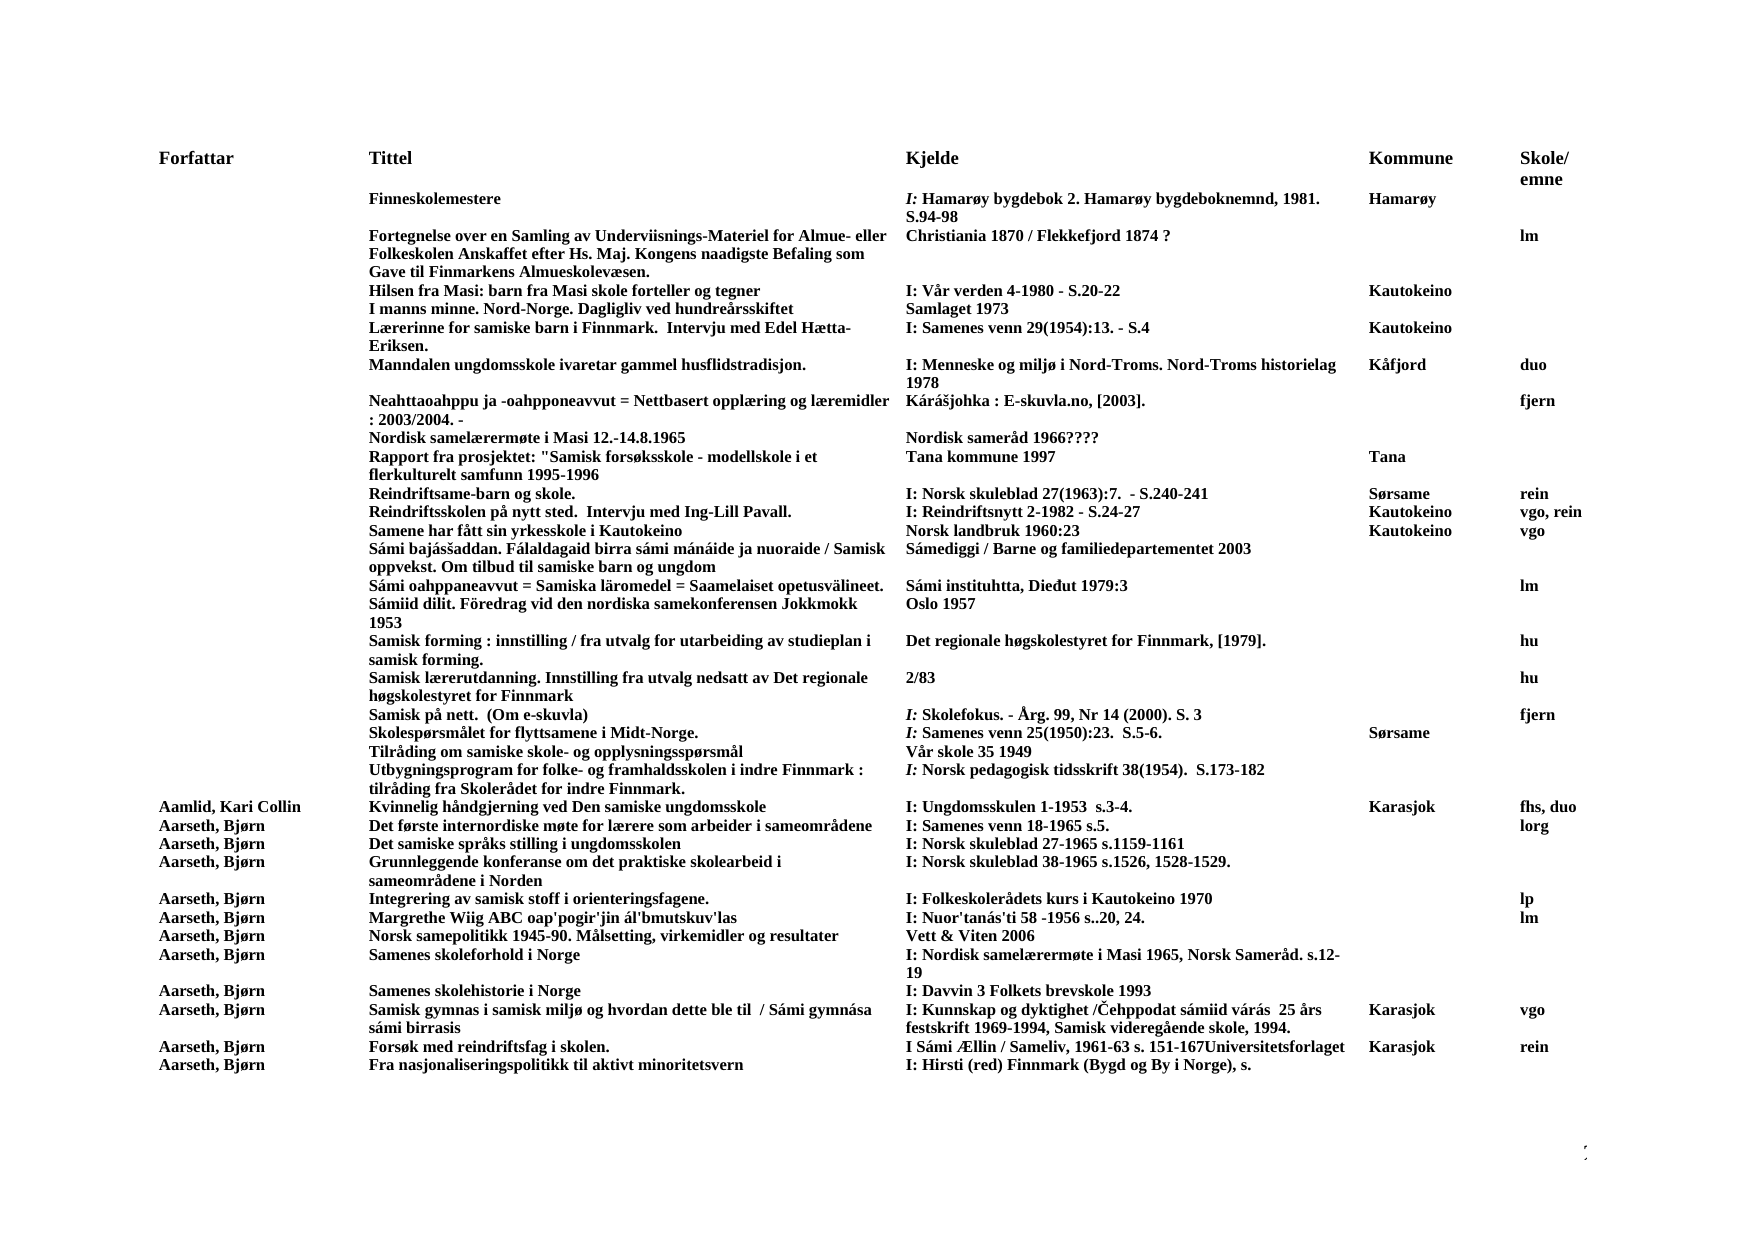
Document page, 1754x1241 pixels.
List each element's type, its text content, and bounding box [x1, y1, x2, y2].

table_cell hu [1513, 669, 1606, 705]
table_cell [151, 724, 361, 742]
table_cell I: Norsk skuleblad 38-1965 s.1526, 1528-1529. [898, 853, 1361, 890]
table_cell Kárášjohka : E-skuvla.no, [2003]. [898, 392, 1361, 429]
table_cell Tilråding om samiske skole- og opplysningsspørsmål [361, 742, 898, 761]
table_cell Aarseth, Bjørn [151, 816, 361, 834]
table_cell [151, 576, 361, 595]
table_cell vgo, rein [1513, 503, 1606, 521]
table_cell [151, 355, 361, 392]
table_cell vgo [1513, 521, 1606, 539]
table_cell [1513, 318, 1606, 355]
table_cell Oslo 1957 [898, 595, 1361, 632]
table_cell [151, 392, 361, 429]
table_cell Neahttaoahppu ja -oahpponeavvut = Nettbasert opplæring og læremidler : 2003/2004. - [361, 392, 898, 429]
table_cell Kvinnelig håndgjerning ved Den samiske ungdomsskole [361, 798, 898, 816]
table_cell Aarseth, Bjørn [151, 982, 361, 1000]
table_cell Aarseth, Bjørn [151, 927, 361, 945]
table_cell I: Hirsti (red) Finnmark (Bygd og By i Norge), s. [898, 1056, 1361, 1074]
table_header Kjelde [898, 148, 1361, 189]
table_cell Aamlid, Kari Collin [151, 798, 361, 816]
table_cell I: Reindriftsnytt 2-1982 - S.24-27 [898, 503, 1361, 521]
table_cell Tana [1361, 447, 1512, 484]
table_cell [151, 429, 361, 447]
table_cell [1513, 1056, 1606, 1074]
table_cell Aarseth, Bjørn [151, 908, 361, 927]
table_cell Manndalen ungdomsskole ivaretar gammel husflidstradisjon. [361, 355, 898, 392]
table_cell Sámiid dilit. Föredrag vid den nordiska samekonferensen Jokkmokk 1953 [361, 595, 898, 632]
table_cell [1361, 300, 1512, 318]
table_cell Aarseth, Bjørn [151, 1000, 361, 1037]
table_cell Samlaget 1973 [898, 300, 1361, 318]
table_cell [151, 503, 361, 521]
table_cell Hamarøy [1361, 189, 1512, 226]
table_cell Aarseth, Bjørn [151, 853, 361, 890]
table_cell Samene har fått sin yrkesskole i Kautokeino [361, 521, 898, 539]
table_cell Karasjok [1361, 1037, 1512, 1056]
table_cell [1361, 816, 1512, 834]
table_cell [151, 300, 361, 318]
table_cell [1513, 540, 1606, 576]
table_cell hu [1513, 632, 1606, 668]
table_cell Norsk landbruk 1960:23 [898, 521, 1361, 539]
table_cell [151, 761, 361, 798]
table_cell [151, 484, 361, 503]
table_cell lm [1513, 226, 1606, 281]
table_cell [1513, 281, 1606, 300]
table_cell [1361, 392, 1512, 429]
table_cell vgo [1513, 1000, 1606, 1037]
table_cell [1513, 927, 1606, 945]
table_cell Vett & Viten 2006 [898, 927, 1361, 945]
table_cell Tana kommune 1997 [898, 447, 1361, 484]
table_header Forfattar [151, 148, 361, 189]
table_cell [151, 318, 361, 355]
table_cell Aarseth, Bjørn [151, 835, 361, 853]
table_cell I: Nordisk samelærermøte i Masi 1965, Norsk Sameråd. s.12-19 [898, 945, 1361, 982]
table_cell [1361, 429, 1512, 447]
table_cell [1513, 761, 1606, 798]
table_cell [1513, 982, 1606, 1000]
table_cell I Sámi Ællin / Sameliv, 1961-63 s. 151-167Universitetsforlaget [898, 1037, 1361, 1056]
table_cell Kautokeino [1361, 318, 1512, 355]
table_cell I: Kunnskap og dyktighet /Čehppodat sámiid várás 25 års festskrift 1969-1994, Samisk videregående skole, 1994. [898, 1000, 1361, 1037]
table_cell fjern [1513, 392, 1606, 429]
table_cell [1513, 742, 1606, 761]
table_cell Karasjok [1361, 1000, 1512, 1037]
table_cell I: Vår verden 4-1980 - S.20-22 [898, 281, 1361, 300]
table_cell Kautokeino [1361, 503, 1512, 521]
table_cell [1361, 669, 1512, 705]
table_cell Kautokeino [1361, 521, 1512, 539]
table_cell lorg [1513, 816, 1606, 834]
table_cell rein [1513, 1037, 1606, 1056]
table_cell [151, 632, 361, 668]
table_cell [1361, 226, 1512, 281]
table_cell [1361, 835, 1512, 853]
table_cell [1513, 724, 1606, 742]
table_cell [151, 521, 361, 539]
table_cell I: Norsk skuleblad 27(1963):7. - S.240-241 [898, 484, 1361, 503]
table_cell [1361, 632, 1512, 668]
table_cell Forsøk med reindriftsfag i skolen. [361, 1037, 898, 1056]
table_cell Aarseth, Bjørn [151, 945, 361, 982]
table_cell Sørsame [1361, 724, 1512, 742]
table_cell Christiania 1870 / Flekkefjord 1874 ? [898, 226, 1361, 281]
table_cell Utbygningsprogram for folke- og framhaldsskolen i indre Finnmark : tilråding fra Skolerådet for indre Finnmark. [361, 761, 898, 798]
table_cell I manns minne. Nord-Norge. Dagligliv ved hundreårsskiftet [361, 300, 898, 318]
table_cell rein [1513, 484, 1606, 503]
table_cell [1513, 945, 1606, 982]
table_cell Grunnleggende konferanse om det praktiske skolearbeid i sameområdene i Norden [361, 853, 898, 890]
table_cell [151, 447, 361, 484]
table_cell Aarseth, Bjørn [151, 890, 361, 908]
table_cell [1513, 300, 1606, 318]
table_cell Reindriftsskolen på nytt sted. Intervju med Ing-Lill Pavall. [361, 503, 898, 521]
table_cell Sámi instituhtta, Dieđut 1979:3 [898, 576, 1361, 595]
table_cell Samisk gymnas i samisk miljø og hvordan dette ble til / Sámi gymnása sámi birrasis [361, 1000, 898, 1037]
table_cell I: Nuor'tanás'ti 58 -1956 s..20, 24. [898, 908, 1361, 927]
table_cell Aarseth, Bjørn [151, 1037, 361, 1056]
table_cell [151, 669, 361, 705]
table_header Kommune [1361, 148, 1512, 189]
table_cell 2/83 [898, 669, 1361, 705]
table_cell Samenes skoleforhold i Norge [361, 945, 898, 982]
table_cell Karasjok [1361, 798, 1512, 816]
table_cell lp [1513, 890, 1606, 908]
table_cell I: Norsk pedagogisk tidsskrift 38(1954). S.173-182 [898, 761, 1361, 798]
table_cell duo [1513, 355, 1606, 392]
table_cell Samisk på nett. (Om e-skuvla) [361, 705, 898, 724]
table_cell I: Menneske og miljø i Nord-Troms. Nord-Troms historielag 1978 [898, 355, 1361, 392]
table_cell Rapport fra prosjektet: "Samisk forsøksskole - modellskole i et flerkulturelt samfunn 1995-1996 [361, 447, 898, 484]
table_cell [1513, 189, 1606, 226]
table_cell I: Folkeskolerådets kurs i Kautokeino 1970 [898, 890, 1361, 908]
table_cell Kåfjord [1361, 355, 1512, 392]
table_cell [151, 742, 361, 761]
table_cell Skolespørsmålet for flyttsamene i Midt-Norge. [361, 724, 898, 742]
table_cell fjern [1513, 705, 1606, 724]
table_cell [1361, 853, 1512, 890]
table_cell [1513, 447, 1606, 484]
table_cell [1361, 540, 1512, 576]
table_cell Sámediggi / Barne og familiedepartementet 2003 [898, 540, 1361, 576]
table_cell lm [1513, 576, 1606, 595]
table_cell I: Davvin 3 Folkets brevskole 1993 [898, 982, 1361, 1000]
table_cell I: Ungdomsskulen 1-1953 s.3-4. [898, 798, 1361, 816]
table_cell Samisk lærerutdanning. Innstilling fra utvalg nedsatt av Det regionale høgskolestyret for Finnmark [361, 669, 898, 705]
table_cell I: Samenes venn 29(1954):13. - S.4 [898, 318, 1361, 355]
table_cell Nordisk samelærermøte i Masi 12.-14.8.1965 [361, 429, 898, 447]
table_cell [1361, 742, 1512, 761]
table_cell Det første internordiske møte for lærere som arbeider i sameområdene [361, 816, 898, 834]
table_cell [1361, 761, 1512, 798]
table_cell lm [1513, 908, 1606, 927]
table_cell [1513, 595, 1606, 632]
table_cell Integrering av samisk stoff i orienteringsfagene. [361, 890, 898, 908]
table_cell Lærerinne for samiske barn i Finnmark. Intervju med Edel Hætta-Eriksen. [361, 318, 898, 355]
table_header Skole/emne [1513, 148, 1606, 189]
table_cell Margrethe Wiig ABC oap'pogir'jin ál'bmutskuv'las [361, 908, 898, 927]
table_cell I: Samenes venn 18-1965 s.5. [898, 816, 1361, 834]
table_cell [1513, 835, 1606, 853]
table_cell Kautokeino [1361, 281, 1512, 300]
table_cell [151, 226, 361, 281]
table_cell Reindriftsame-barn og skole. [361, 484, 898, 503]
table_cell [1361, 890, 1512, 908]
table_cell Samisk forming : innstilling / fra utvalg for utarbeiding av studieplan i samisk forming. [361, 632, 898, 668]
table_cell [151, 705, 361, 724]
table_cell Finneskolemestere [361, 189, 898, 226]
table_cell I: Skolefokus. - Årg. 99, Nr 14 (2000). S. 3 [898, 705, 1361, 724]
table_cell [1361, 576, 1512, 595]
table_cell I: Samenes venn 25(1950):23. S.5-6. [898, 724, 1361, 742]
table_cell Sámi bajásšaddan. Fálaldagaid birra sámi mánáide ja nuoraide / Samisk oppvekst. Om tilbud til samiske barn og ungdom [361, 540, 898, 576]
table_cell I: Norsk skuleblad 27-1965 s.1159-1161 [898, 835, 1361, 853]
table_cell [151, 540, 361, 576]
table_cell [151, 281, 361, 300]
table_cell [1361, 1056, 1512, 1074]
table_cell I: Hamarøy bygdebok 2. Hamarøy bygdeboknemnd, 1981. S.94-98 [898, 189, 1361, 226]
table_cell [1361, 908, 1512, 927]
table_cell [1513, 853, 1606, 890]
table_cell [151, 595, 361, 632]
table_cell Det regionale høgskolestyret for Finnmark, [1979]. [898, 632, 1361, 668]
table_cell Nordisk sameråd 1966???? [898, 429, 1361, 447]
table_header Tittel [361, 148, 898, 189]
table_cell Samenes skolehistorie i Norge [361, 982, 898, 1000]
table_cell Norsk samepolitikk 1945-90. Målsetting, virkemidler og resultater [361, 927, 898, 945]
table_cell [1361, 927, 1512, 945]
table_cell [1361, 705, 1512, 724]
table_cell [1361, 945, 1512, 982]
table_cell Fra nasjonaliseringspolitikk til aktivt minoritetsvern [361, 1056, 898, 1074]
table_cell [1361, 982, 1512, 1000]
table_cell [1361, 595, 1512, 632]
table_cell Vår skole 35 1949 [898, 742, 1361, 761]
table_cell Sámi oahppaneavvut = Samiska läromedel = Saamelaiset opetusvälineet. [361, 576, 898, 595]
table_cell Sørsame [1361, 484, 1512, 503]
table_cell Fortegnelse over en Samling av Underviisnings-Materiel for Almue- eller Folkeskolen Anskaffet efter Hs. Maj. Kongens naadigste Befaling som Gave til Finmarkens Almueskolevæsen. [361, 226, 898, 281]
table_cell fhs, duo [1513, 798, 1606, 816]
table_cell [151, 189, 361, 226]
table_cell Det samiske språks stilling i ungdomsskolen [361, 835, 898, 853]
table_cell Hilsen fra Masi: barn fra Masi skole forteller og tegner [361, 281, 898, 300]
table_cell [1513, 429, 1606, 447]
table_cell Aarseth, Bjørn [151, 1056, 361, 1074]
